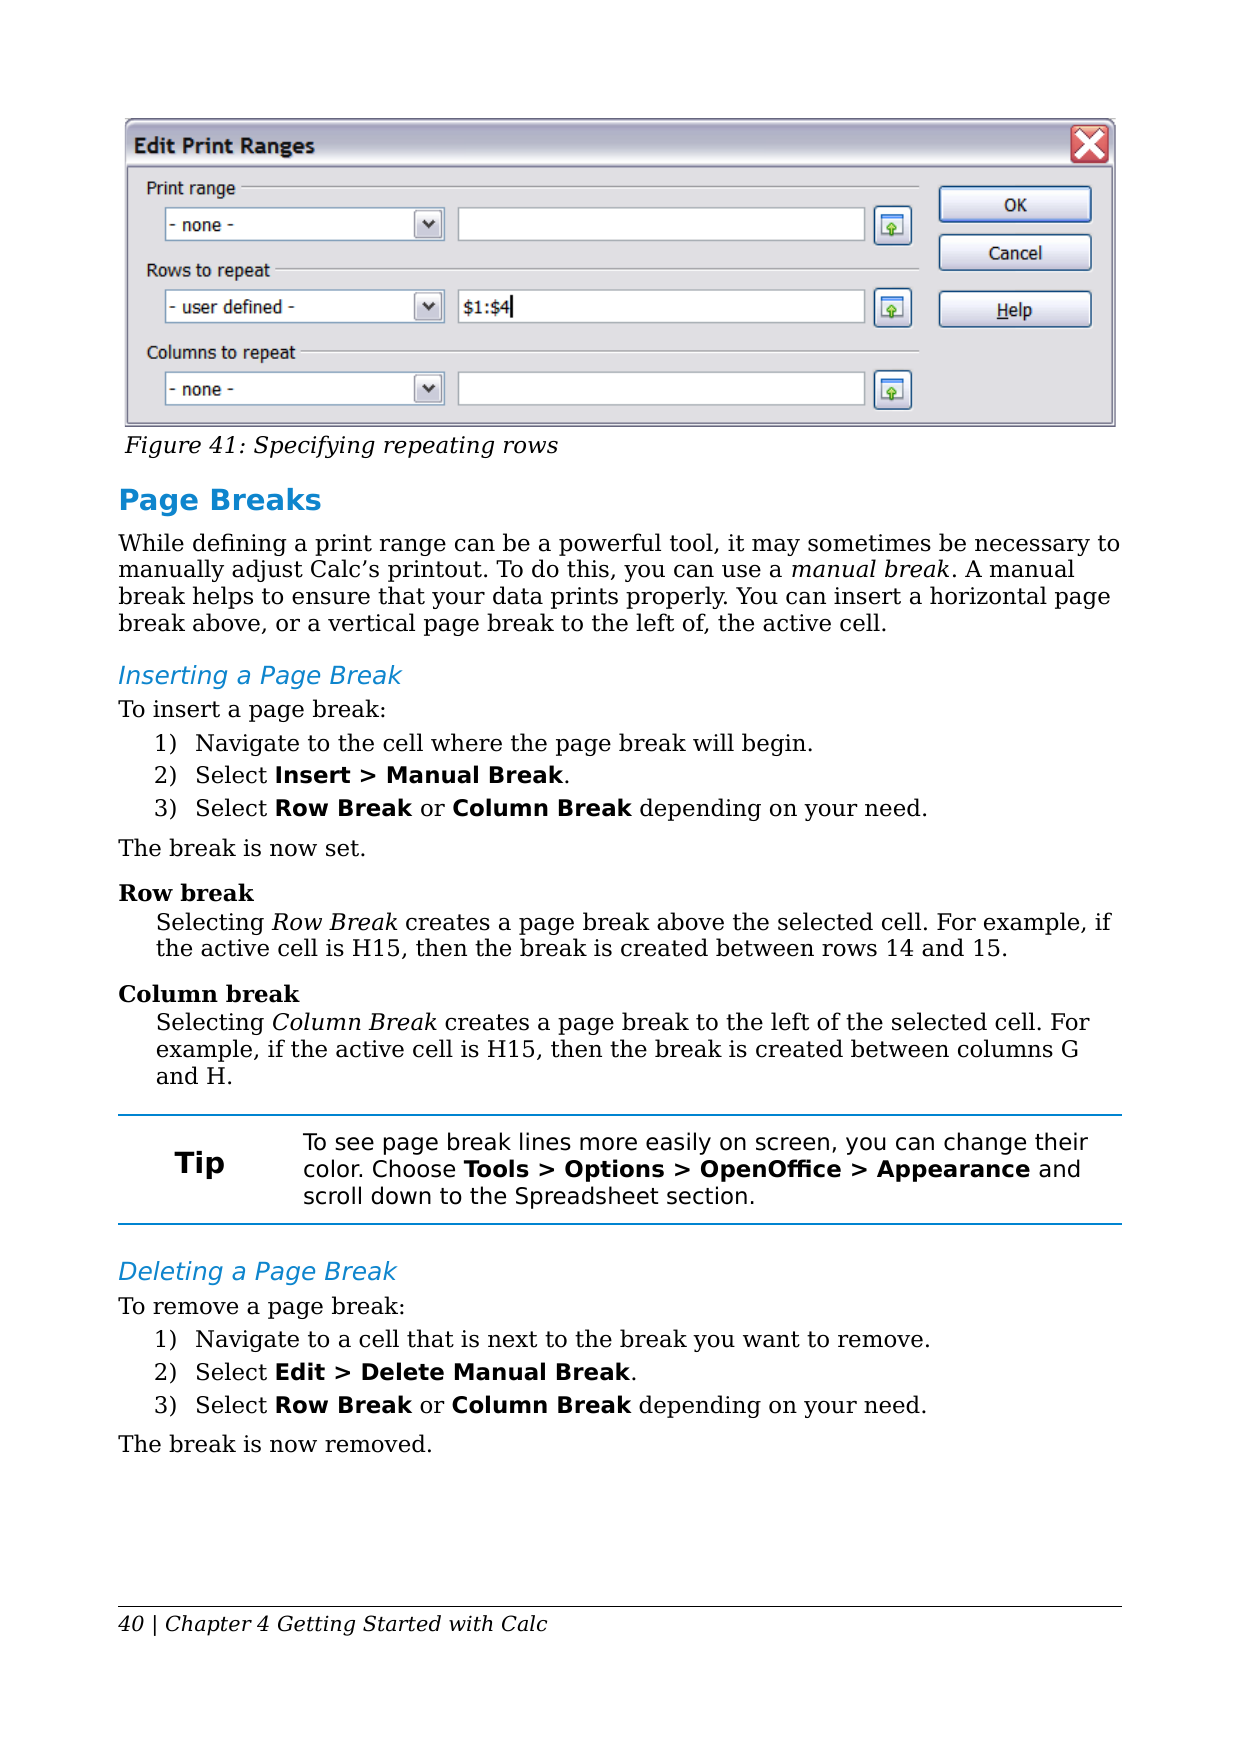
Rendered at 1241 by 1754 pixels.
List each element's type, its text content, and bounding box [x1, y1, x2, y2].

text Figure 41: Specifying repeating rows [125, 433, 1116, 459]
text Selecting Row Break creates a page break above the selected cell. For example, if the active cell is H15, then the break is created between rows 14 and 15. [156, 907, 1122, 962]
text Column break [118, 981, 1122, 1007]
table_header To see page break lines more easily on screen, you can change their color. Choose Tools > Options > OpenOffice > Appearance and scroll down to the Spreadsheet section. [281, 1116, 1122, 1222]
subtitle Deleting a Page Break [118, 1258, 1122, 1287]
list To insert a page break: [118, 697, 1122, 723]
text Row break [118, 880, 1122, 907]
text The break is now set. [118, 835, 1122, 861]
subtitle Page Breaks [118, 484, 1122, 518]
text While defining a print range can be a powerful tool, it may sometimes be necessary to manually adjust Calc’s printout. To do this, you can use a manual break. A manual break helps to ensure that your data prints properly. You can insert a horizontal page break above, or a vertical page break to the left of, the active cell. [118, 530, 1122, 637]
list Select Insert > Manual Break. [177, 763, 1122, 789]
list Select Row Break or Column Break depending on your need. [177, 796, 1122, 822]
list Navigate to a cell that is next to the break you want to remove. [177, 1326, 1122, 1353]
list Navigate to the cell where the page break will begin. [177, 730, 1122, 756]
text Selecting Column Break creates a page break to the left of the selected cell. For example, if the active cell is H15, then the break is created between columns G and H. [156, 1007, 1122, 1089]
list Select Row Break or Column Break depending on your need. [177, 1392, 1122, 1419]
list Select Edit > Delete Manual Break. [177, 1359, 1122, 1386]
subtitle Inserting a Page Break [118, 661, 1122, 690]
table_header Tip [118, 1116, 281, 1222]
list To remove a page break: [118, 1293, 1122, 1320]
picture [124, 118, 1116, 427]
text The break is now removed. [118, 1431, 1122, 1458]
